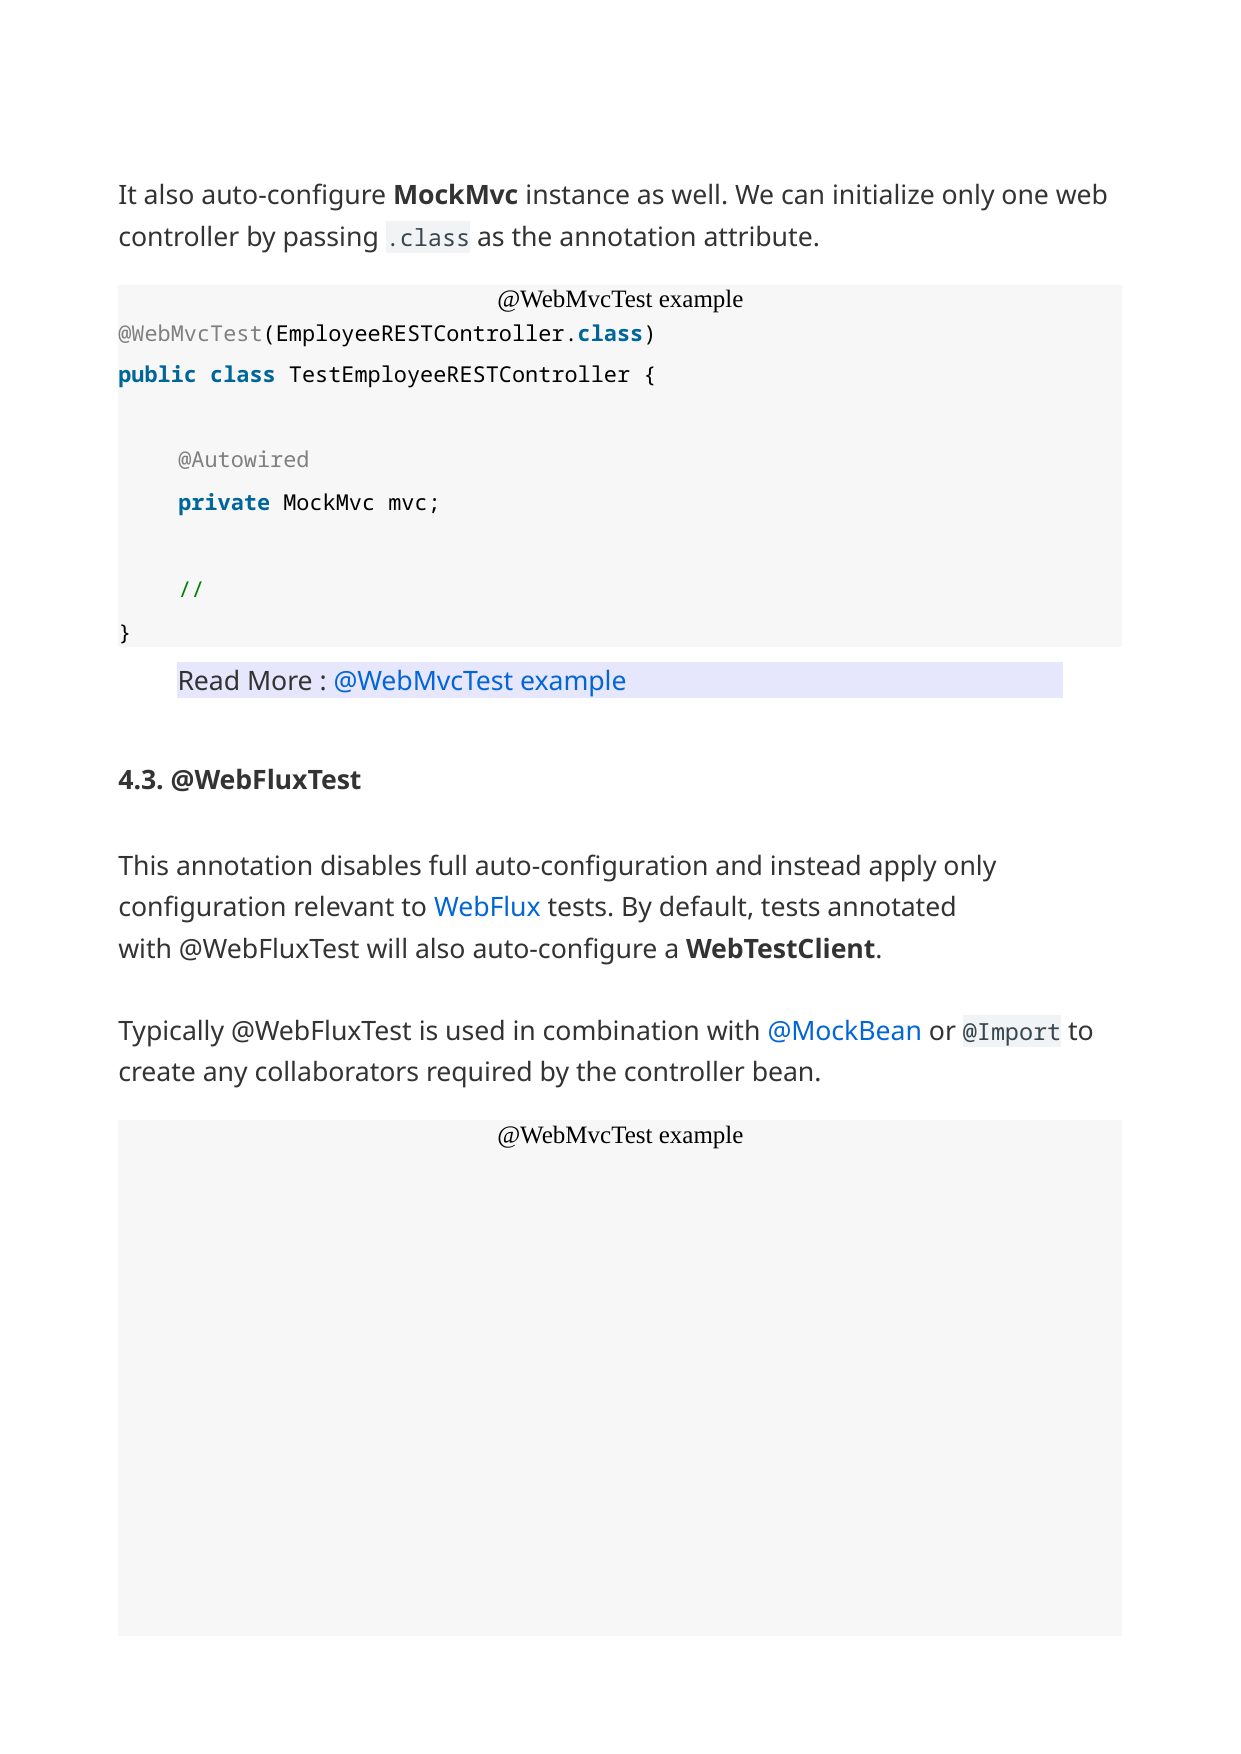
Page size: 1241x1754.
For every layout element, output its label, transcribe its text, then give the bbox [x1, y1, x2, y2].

text This annotation disables full auto-configuration and instead apply only configuration relevant to WebFlux tests. By default, tests annotated with @WebFluxTest will also auto-configure a WebTestClient. [118, 847, 1122, 966]
text @WebMvcTest example [118, 1120, 1122, 1149]
table_header @WebMvcTest(EmployeeRESTController.class) public class TestEmployeeRESTController { @Autowired private MockMvc mvc; // } [118, 318, 657, 647]
subtitle 4.3. @WebFluxTest [118, 761, 1122, 797]
text Read More : @WebMvcTest example [177, 662, 1063, 698]
text @WebMvcTest example [118, 284, 1122, 313]
text Typically @WebFluxTest is used in combination with @MockBean or @Import to create any collaborators required by the controller bean. [118, 1012, 1122, 1089]
text It also auto-configure MockMvc instance as well. We can initialize only one web controller by passing .class as the annotation attribute. [118, 176, 1122, 254]
